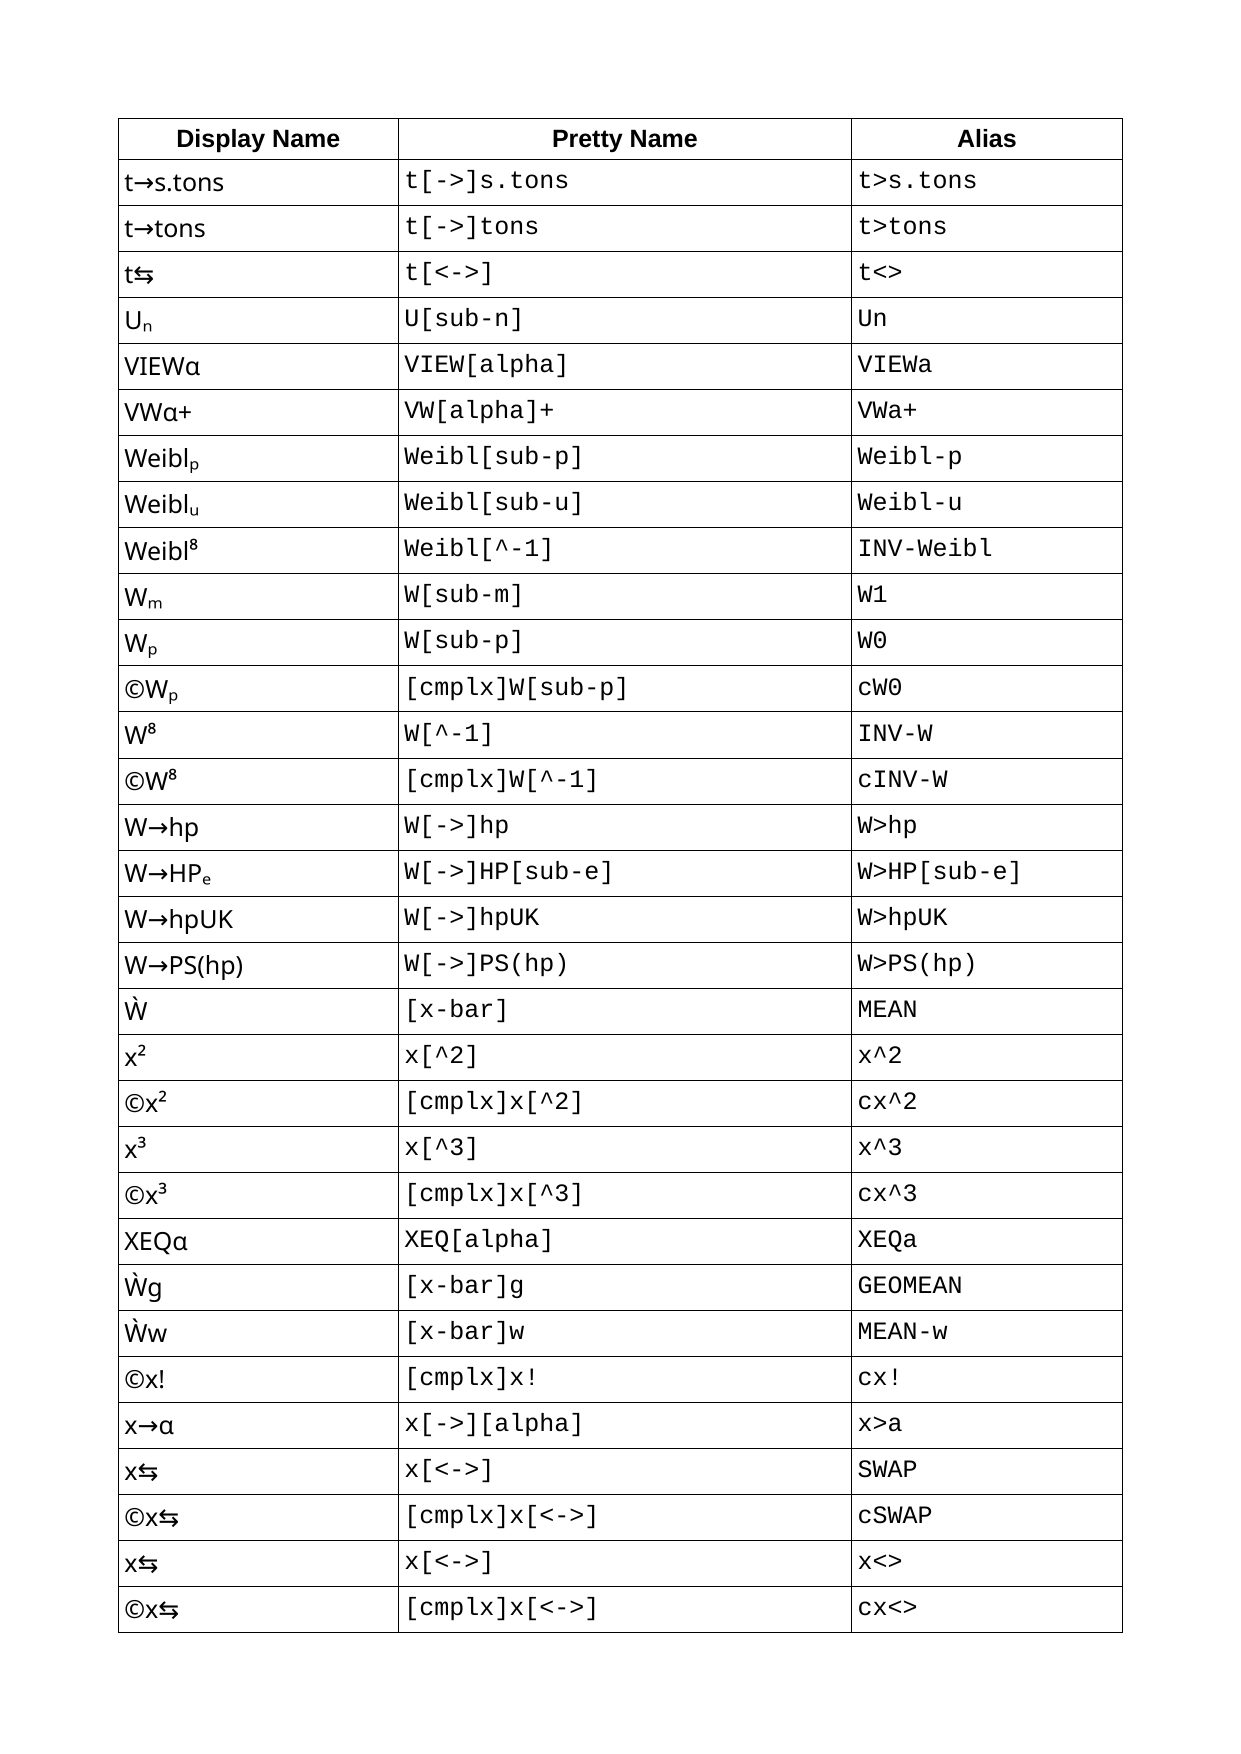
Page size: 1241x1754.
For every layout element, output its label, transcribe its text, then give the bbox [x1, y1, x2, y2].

table_cell W→hpUK [119, 897, 398, 942]
table_cell t⇆ [119, 252, 398, 297]
table_cell t[->]tons [399, 206, 851, 251]
table_cell x^2 [852, 1035, 1122, 1080]
table_cell Ẁw [119, 1311, 398, 1356]
table_cell ©Wₚ [119, 666, 398, 711]
table_cell Weibl⁸ [119, 528, 398, 573]
table_cell t>tons [852, 206, 1122, 251]
table_cell XEQa [852, 1219, 1122, 1264]
table_cell ©x³ [119, 1173, 398, 1218]
table_cell [x-bar]w [399, 1311, 851, 1356]
table_cell VWα+ [119, 390, 398, 435]
table_cell VIEWa [852, 344, 1122, 389]
table_cell x² [119, 1035, 398, 1080]
table_cell W0 [852, 620, 1122, 665]
table_cell x^3 [852, 1127, 1122, 1172]
table_cell INV-Weibl [852, 528, 1122, 573]
table_cell x[->][alpha] [399, 1403, 851, 1448]
table_cell [cmplx]x[<->] [399, 1587, 851, 1632]
table_cell VWa+ [852, 390, 1122, 435]
table_cell Weiblᵤ [119, 482, 398, 527]
table_cell Ẁg [119, 1265, 398, 1310]
table_cell ©x² [119, 1081, 398, 1126]
table_cell ©x! [119, 1357, 398, 1402]
table_cell t→tons [119, 206, 398, 251]
table_cell [cmplx]x[<->] [399, 1495, 851, 1540]
table_cell SWAP [852, 1449, 1122, 1494]
table_cell [cmplx]x[^2] [399, 1081, 851, 1126]
table_cell x⇆ [119, 1449, 398, 1494]
table_cell W>PS(hp) [852, 943, 1122, 988]
table_cell t>s.tons [852, 160, 1122, 205]
table_cell W→PS(hp) [119, 943, 398, 988]
table_cell W>hpUK [852, 897, 1122, 942]
table_cell W→HPₑ [119, 851, 398, 896]
table_cell GEOMEAN [852, 1265, 1122, 1310]
table_cell t→s.tons [119, 160, 398, 205]
table_cell Weibl-p [852, 436, 1122, 481]
table_cell XEQα [119, 1219, 398, 1264]
table_cell x[<->] [399, 1541, 851, 1586]
table_cell cINV-W [852, 759, 1122, 803]
table_header Pretty Name [399, 119, 851, 159]
table_cell W>hp [852, 805, 1122, 849]
table_cell Weibl[sub-u] [399, 482, 851, 527]
table_cell x³ [119, 1127, 398, 1172]
table_cell W[->]hp [399, 805, 851, 849]
table_cell Weibl[^-1] [399, 528, 851, 573]
table_cell t<> [852, 252, 1122, 297]
table_cell Wₘ [119, 574, 398, 619]
table_cell MEAN-w [852, 1311, 1122, 1356]
table_cell W>HP[sub-e] [852, 851, 1122, 896]
table_cell cx<> [852, 1587, 1122, 1632]
table_cell Wₚ [119, 620, 398, 665]
table_cell W⁸ [119, 712, 398, 757]
table_cell [cmplx]x! [399, 1357, 851, 1402]
table_cell W[->]PS(hp) [399, 943, 851, 988]
table_cell x<> [852, 1541, 1122, 1586]
table_cell ©W⁸ [119, 759, 398, 803]
table_cell [cmplx]x[^3] [399, 1173, 851, 1218]
table_cell MEAN [852, 989, 1122, 1034]
table_cell x→α [119, 1403, 398, 1448]
table_cell [cmplx]W[sub-p] [399, 666, 851, 711]
table_cell [cmplx]W[^-1] [399, 759, 851, 803]
table_cell Ẁ [119, 989, 398, 1034]
table_cell Weibl-u [852, 482, 1122, 527]
table_cell W[sub-p] [399, 620, 851, 665]
table_cell cx^2 [852, 1081, 1122, 1126]
table_cell VIEW[alpha] [399, 344, 851, 389]
table_header Alias [852, 119, 1122, 159]
table_cell [x-bar] [399, 989, 851, 1034]
table_cell U[sub-n] [399, 298, 851, 343]
table_cell W[->]HP[sub-e] [399, 851, 851, 896]
table_cell Weiblₚ [119, 436, 398, 481]
table_cell W[->]hpUK [399, 897, 851, 942]
table_cell W→hp [119, 805, 398, 849]
table_cell cSWAP [852, 1495, 1122, 1540]
table_cell t[<->] [399, 252, 851, 297]
table_cell t[->]s.tons [399, 160, 851, 205]
table_cell x[^2] [399, 1035, 851, 1080]
table_cell INV-W [852, 712, 1122, 757]
table_cell [x-bar]g [399, 1265, 851, 1310]
table_cell VIEWα [119, 344, 398, 389]
table_cell x>a [852, 1403, 1122, 1448]
table_cell Uₙ [119, 298, 398, 343]
table_cell ©x⇆ [119, 1495, 398, 1540]
table_cell cx^3 [852, 1173, 1122, 1218]
table_cell cx! [852, 1357, 1122, 1402]
table_header Display Name [119, 119, 398, 159]
table_cell XEQ[alpha] [399, 1219, 851, 1264]
table_cell Un [852, 298, 1122, 343]
table_cell Weibl[sub-p] [399, 436, 851, 481]
table_cell VW[alpha]+ [399, 390, 851, 435]
table_cell W[sub-m] [399, 574, 851, 619]
table_cell W[^-1] [399, 712, 851, 757]
table_cell x[<->] [399, 1449, 851, 1494]
table_cell W1 [852, 574, 1122, 619]
table_cell x[^3] [399, 1127, 851, 1172]
table_cell cW0 [852, 666, 1122, 711]
table_cell x⇆ [119, 1541, 398, 1586]
table_cell ©x⇆ [119, 1587, 398, 1632]
